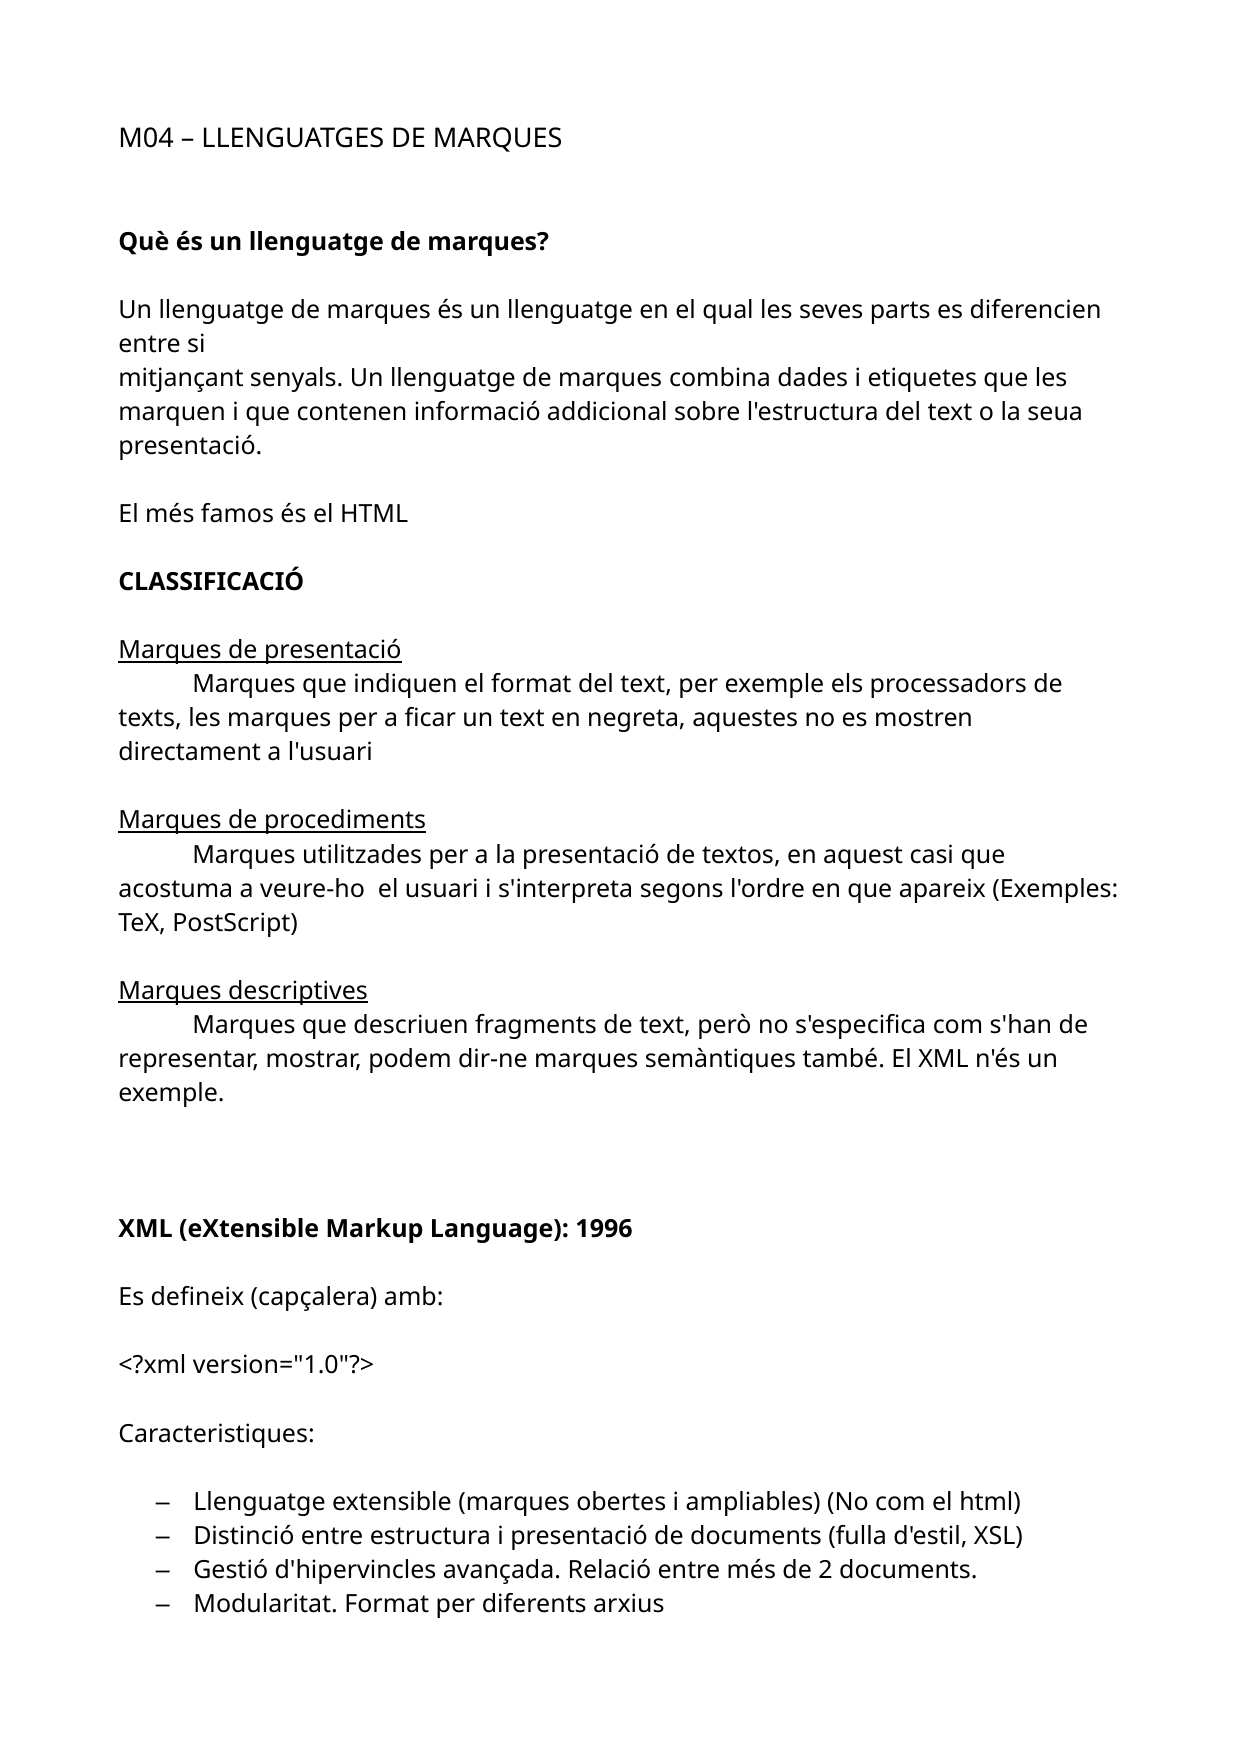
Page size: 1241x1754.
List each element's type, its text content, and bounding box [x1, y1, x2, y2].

text XML (eXtensible Markup Language): 1996 [118, 1211, 1122, 1245]
text Marques de presentació [118, 632, 1122, 666]
text mitjançant senyals. Un llenguatge de marques combina dades i etiquetes que les marquen i que contenen informació addicional sobre l'estructura del text o la seua presentació. [118, 359, 1122, 462]
text Es defineix (capçalera) amb: [118, 1279, 1122, 1313]
text Marques de procediments [118, 802, 1122, 836]
list Llenguatge extensible (marques obertes i ampliables) (No com el html) [156, 1483, 1122, 1517]
text El més famos és el HTML [118, 496, 1122, 530]
text <?xml version="1.0"?> [118, 1347, 1122, 1381]
text Marques descriptives [118, 972, 1122, 1007]
text Marques que indiquen el format del text, per exemple els processadors de texts, les marques per a ficar un text en negreta, aquestes no es mostren directament a l'usuari [118, 666, 1122, 768]
list Gestió d'hipervincles avançada. Relació entre més de 2 documents. [156, 1552, 1122, 1586]
text Què és un llenguatge de marques? [118, 223, 1122, 257]
text Marques que descriuen fragments de text, però no s'especifica com s'han de representar, mostrar, podem dir-ne marques semàntiques també. El XML n'és un exemple. [118, 1007, 1122, 1109]
text CLASSIFICACIÓ [118, 564, 1122, 598]
list Modularitat. Format per diferents arxius [156, 1586, 1122, 1620]
list Distinció entre estructura i presentació de documents (fulla d'estil, XSL) [156, 1517, 1122, 1552]
text Caracteristiques: [118, 1415, 1122, 1449]
text M04 – LLENGUATGES DE MARQUES [118, 118, 1122, 155]
text Marques utilitzades per a la presentació de textos, en aquest casi que acostuma a veure-ho el usuari i s'interpreta segons l'ordre en que apareix (Exemples: TeX, PostScript) [118, 836, 1122, 938]
text Un llenguatge de marques és un llenguatge en el qual les seves parts es diferencien entre si [118, 291, 1122, 359]
